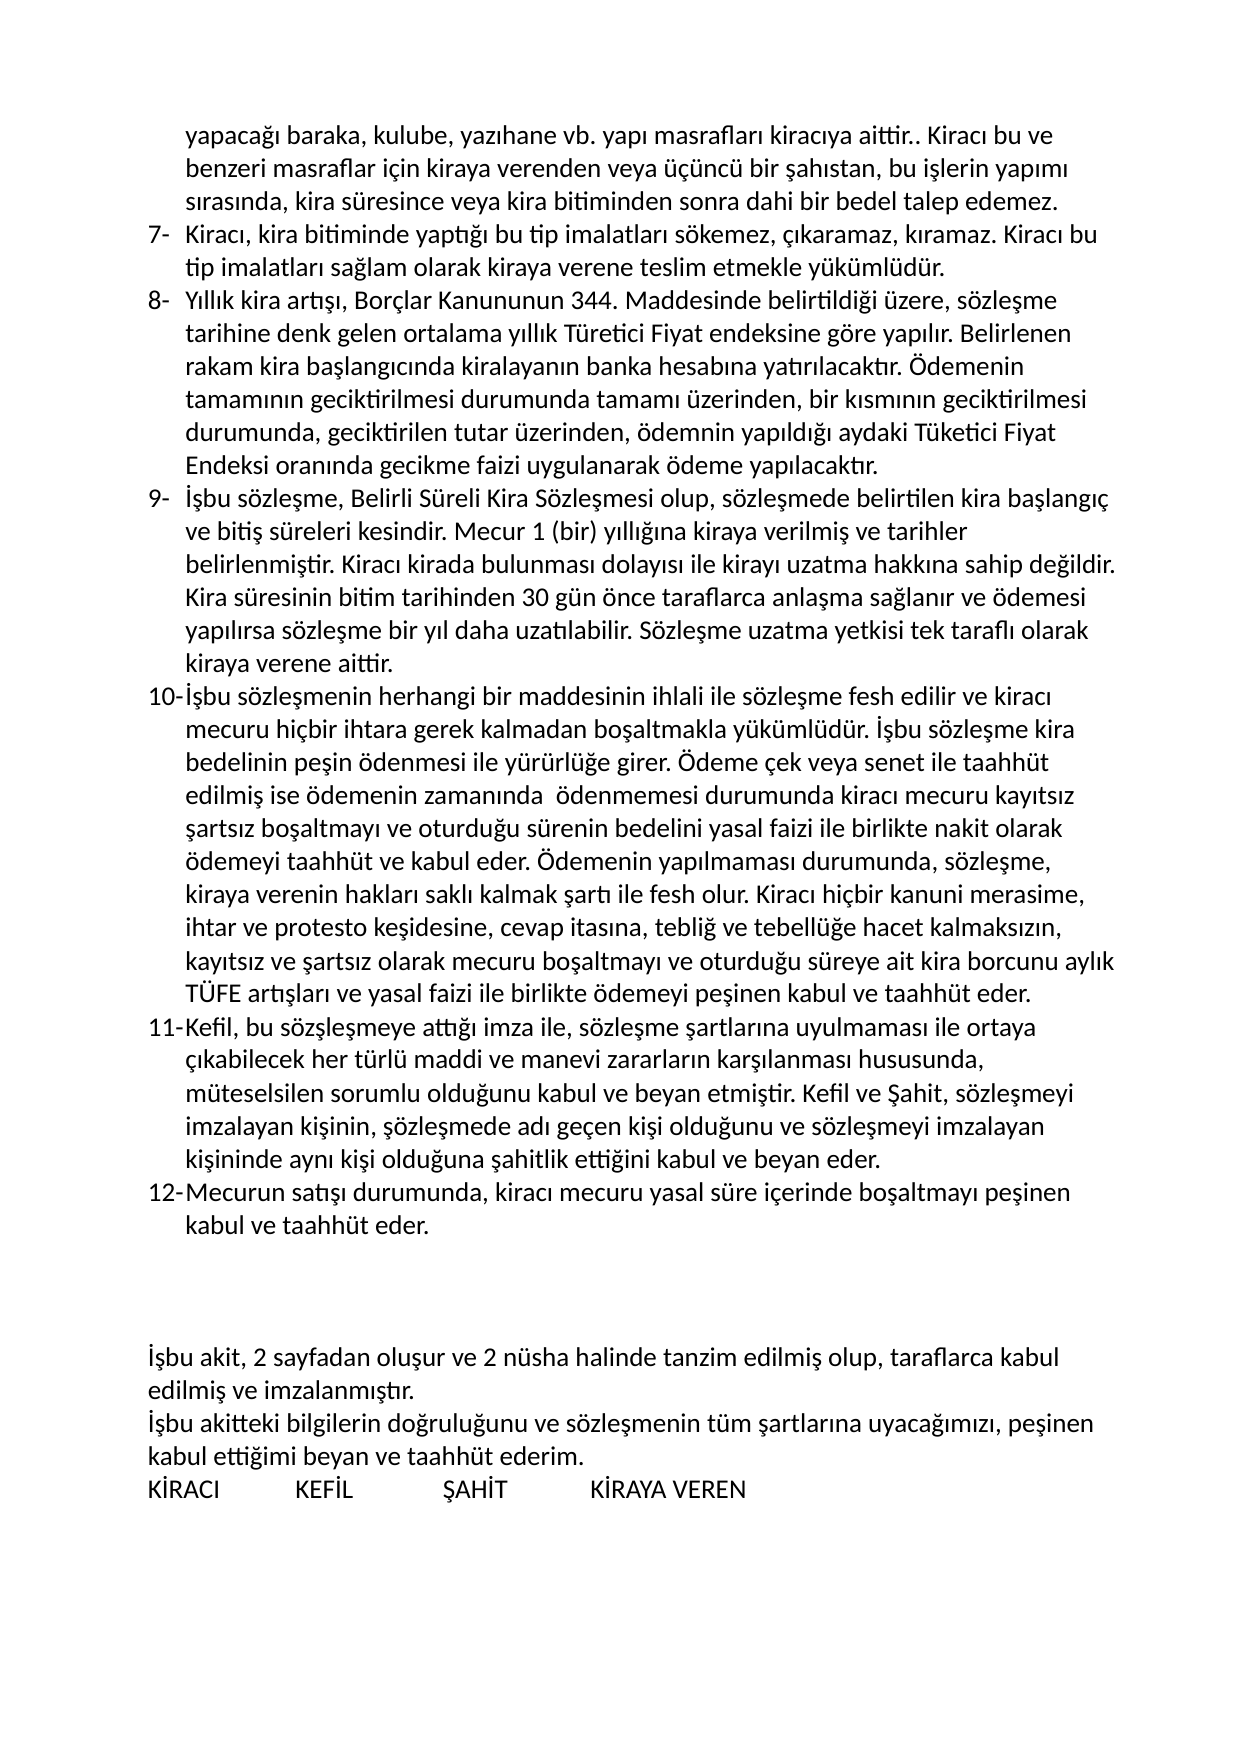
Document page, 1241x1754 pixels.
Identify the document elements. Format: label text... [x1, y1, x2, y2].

list İşbu sözleşmenin herhangi bir maddesinin ihlali ile sözleşme fesh edilir ve kiracı mecuru hiçbir ihtara gerek kalmadan boşaltmakla yükümlüdür. İşbu sözleşme kira bedelinin peşin ödenmesi ile yürürlüğe girer. Ödeme çek veya senet ile taahhüt edilmiş ise ödemenin zamanında ödenmemesi durumunda kiracı mecuru kayıtsız şartsız boşaltmayı ve oturduğu sürenin bedelini yasal faizi ile birlikte nakit olarak ödemeyi taahhüt ve kabul eder. Ödemenin yapılmaması durumunda, sözleşme, kiraya verenin hakları saklı kalmak şartı ile fesh olur. Kiracı hiçbir kanuni merasime, ihtar ve protesto keşidesine, cevap itasına, tebliğ ve tebellüğe hacet kalmaksızın, kayıtsız ve şartsız olarak mecuru boşaltmayı ve oturduğu süreye ait kira borcunu aylık TÜFE artışları ve yasal faizi ile birlikte ödemeyi peşinen kabul ve taahhüt eder. [148, 679, 1122, 1010]
text İşbu akit, 2 sayfadan oluşur ve 2 nüsha halinde tanzim edilmiş olup, taraflarca kabul edilmiş ve imzalanmıştır. [148, 1340, 1122, 1406]
text İşbu akitteki bilgilerin doğruluğunu ve sözleşmenin tüm şartlarına uyacağımızı, peşinen kabul ettiğimi beyan ve taahhüt ederim. [148, 1406, 1122, 1472]
list İşbu sözleşme, Belirli Süreli Kira Sözleşmesi olup, sözleşmede belirtilen kira başlangıç ve bitiş süreleri kesindir. Mecur 1 (bir) yıllığına kiraya verilmiş ve tarihler belirlenmiştir. Kiracı kirada bulunması dolayısı ile kirayı uzatma hakkına sahip değildir. Kira süresinin bitim tarihinden 30 gün önce taraflarca anlaşma sağlanır ve ödemesi yapılırsa sözleşme bir yıl daha uzatılabilir. Sözleşme uzatma yetkisi tek taraflı olarak kiraya verene aittir. [148, 481, 1122, 679]
text KİRACI KEFİL ŞAHİT KİRAYA VEREN [148, 1472, 1122, 1505]
list yapacağı baraka, kulube, yazıhane vb. yapı masrafları kiracıya aittir.. Kiracı bu ve benzeri masraflar için kiraya verenden veya üçüncü bir şahıstan, bu işlerin yapımı sırasında, kira süresince veya kira bitiminden sonra dahi bir bedel talep edemez. [148, 118, 1122, 217]
list Yıllık kira artışı, Borçlar Kanununun 344. Maddesinde belirtildiği üzere, sözleşme tarihine denk gelen ortalama yıllık Türetici Fiyat endeksine göre yapılır. Belirlenen rakam kira başlangıcında kiralayanın banka hesabına yatırılacaktır. Ödemenin tamamının geciktirilmesi durumunda tamamı üzerinden, bir kısmının geciktirilmesi durumunda, geciktirilen tutar üzerinden, ödemnin yapıldığı aydaki Tüketici Fiyat Endeksi oranında gecikme faizi uygulanarak ödeme yapılacaktır. [148, 283, 1122, 481]
list Kiracı, kira bitiminde yaptığı bu tip imalatları sökemez, çıkaramaz, kıramaz. Kiracı bu tip imalatları sağlam olarak kiraya verene teslim etmekle yükümlüdür. [148, 217, 1122, 283]
list Mecurun satışı durumunda, kiracı mecuru yasal süre içerinde boşaltmayı peşinen kabul ve taahhüt eder. [148, 1175, 1122, 1241]
list Kefil, bu sözşleşmeye attığı imza ile, sözleşme şartlarına uyulmaması ile ortaya çıkabilecek her türlü maddi ve manevi zararların karşılanması hususunda, müteselsilen sorumlu olduğunu kabul ve beyan etmiştir. Kefil ve Şahit, sözleşmeyi imzalayan kişinin, şözleşmede adı geçen kişi olduğunu ve sözleşmeyi imzalayan kişininde aynı kişi olduğuna şahitlik ettiğini kabul ve beyan eder. [148, 1010, 1122, 1175]
